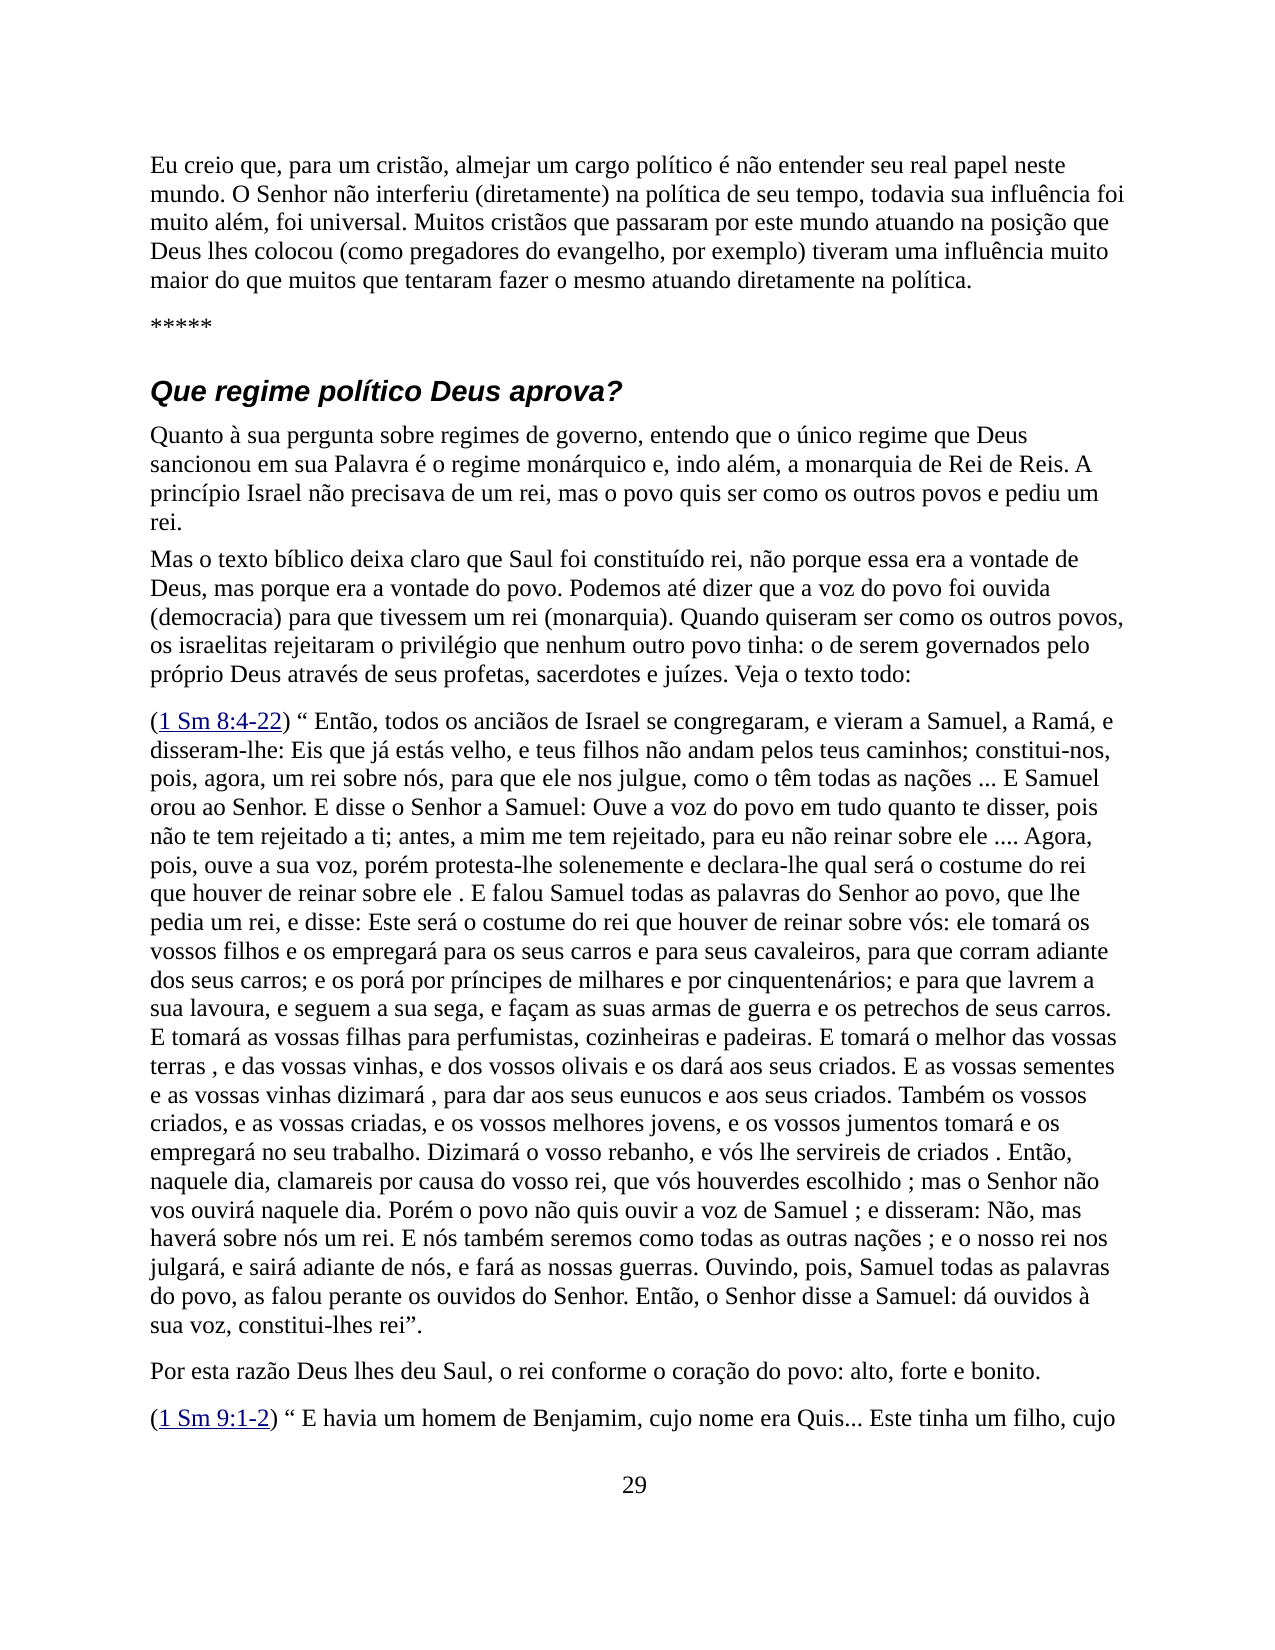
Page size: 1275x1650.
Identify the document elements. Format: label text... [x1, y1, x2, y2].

text ***** [150, 312, 1125, 340]
text Mas o texto bíblico deixa claro que Saul foi constituído rei, não porque essa era a vontade de Deus, mas porque era a vontade do povo. Podemos até dizer que a voz do povo foi ouvida (democracia) para que tivessem um rei (monarquia). Quando quiseram ser como os outros povos, os israelitas rejeitaram o privilégio que nenhum outro povo tinha: o de serem governados pelo próprio Deus através de seus profetas, sacerdotes e juízes. Veja o texto todo: [150, 544, 1125, 688]
text (1 Sm 8:4-22) “ Então, todos os anciãos de Israel se congregaram, e vieram a Samuel, a Ramá, e disseram-lhe: Eis que já estás velho, e teus filhos não andam pelos teus caminhos; constitui-nos, pois, agora, um rei sobre nós, para que ele nos julgue, como o têm todas as nações ... E Samuel orou ao Senhor. E disse o Senhor a Samuel: Ouve a voz do povo em tudo quanto te disser, pois não te tem rejeitado a ti; antes, a mim me tem rejeitado, para eu não reinar sobre ele .... Agora, pois, ouve a sua voz, porém protesta-lhe solenemente e declara-lhe qual será o costume do rei que houver de reinar sobre ele . E falou Samuel todas as palavras do Senhor ao povo, que lhe pedia um rei, e disse: Este será o costume do rei que houver de reinar sobre vós: ele tomará os vossos filhos e os empregará para os seus carros e para seus cavaleiros, para que corram adiante dos seus carros; e os porá por príncipes de milhares e por cinquentenários; e para que lavrem a sua lavoura, e seguem a sua sega, e façam as suas armas de guerra e os petrechos de seus carros. E tomará as vossas filhas para perfumistas, cozinheiras e padeiras. E tomará o melhor das vossas terras , e das vossas vinhas, e dos vossos olivais e os dará aos seus criados. E as vossas sementes e as vossas vinhas dizimará , para dar aos seus eunucos e aos seus criados. Também os vossos criados, e as vossas criadas, e os vossos melhores jovens, e os vossos jumentos tomará e os empregará no seu trabalho. Dizimará o vosso rebanho, e vós lhe servireis de criados . Então, naquele dia, clamareis por causa do vosso rei, que vós houverdes escolhido ; mas o Senhor não vos ouvirá naquele dia. Porém o povo não quis ouvir a voz de Samuel ; e disseram: Não, mas haverá sobre nós um rei. E nós também seremos como todas as outras nações ; e o nosso rei nos julgará, e sairá adiante de nós, e fará as nossas guerras. Ouvindo, pois, Samuel todas as palavras do povo, as falou perante os ouvidos do Senhor. Então, o Senhor disse a Samuel: dá ouvidos à sua voz, constitui-lhes rei”. [150, 706, 1125, 1338]
text Quanto à sua pergunta sobre regimes de governo, entendo que o único regime que Deus sancionou em sua Palavra é o regime monárquico e, indo além, a monarquia de Rei de Reis. A princípio Israel não precisava de um rei, mas o povo quis ser como os outros povos e pediu um rei. [150, 420, 1125, 535]
subtitle Que regime político Deus aprova? [150, 374, 1125, 408]
text (1 Sm 9:1-2) “ E havia um homem de Benjamim, cujo nome era Quis... Este tinha um filho, cujo [150, 1403, 1125, 1432]
text Eu creio que, para um cristão, almejar um cargo político é não entender seu real papel neste mundo. O Senhor não interferiu (diretamente) na política de seu tempo, todavia sua influência foi muito além, foi universal. Muitos cristãos que passaram por este mundo atuando na posição que Deus lhes colocou (como pregadores do evangelho, por exemplo) tiveram uma influência muito maior do que muitos que tentaram fazer o mesmo atuando diretamente na política. [150, 150, 1125, 294]
text Por esta razão Deus lhes deu Saul, o rei conforme o coração do povo: alto, forte e bonito. [150, 1356, 1125, 1385]
